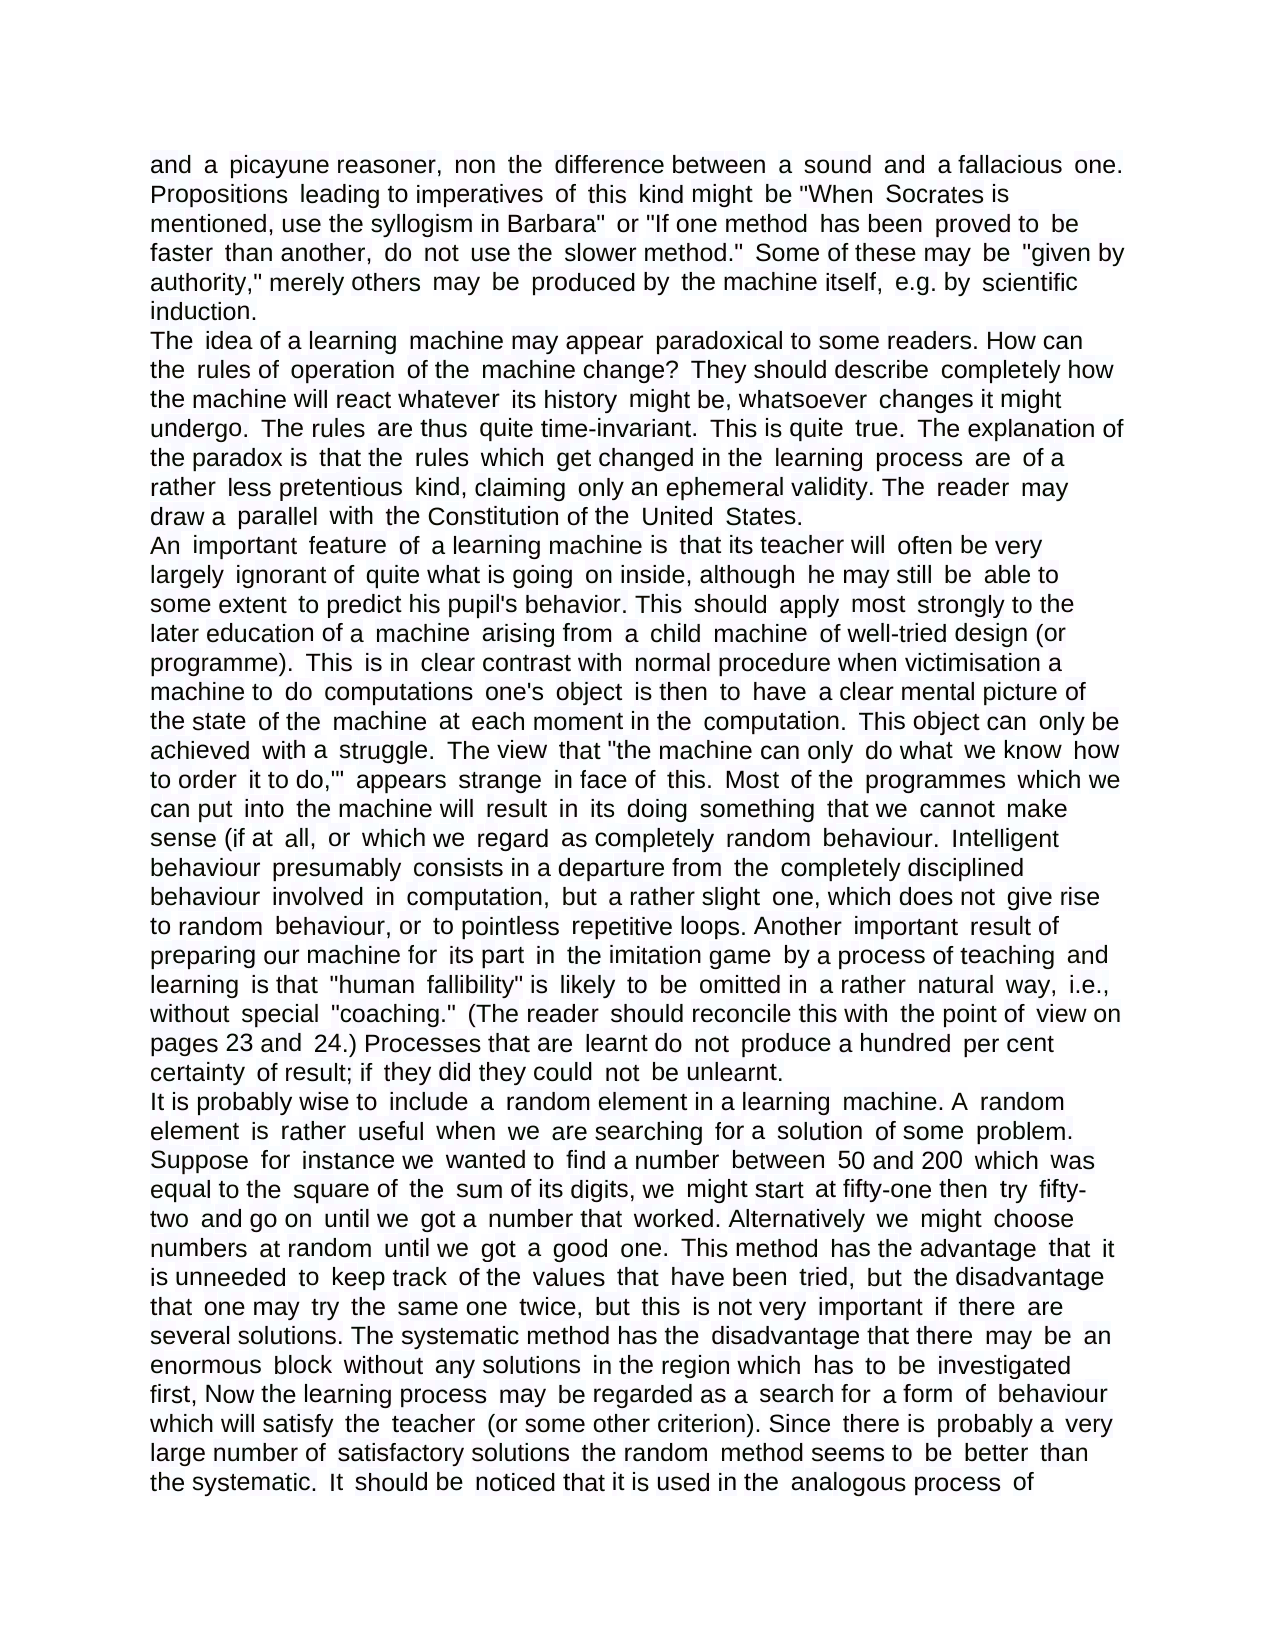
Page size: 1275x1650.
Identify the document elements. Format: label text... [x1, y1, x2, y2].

text An important feature of a learning machine is that its teacher will often be very largely ignorant of quite what is going on inside, although he may still be able to some extent to predict his pupil's behavior. This should apply most strongly to the later education of a machine arising from a child machine of well-tried design (or programme). This is in clear contrast with normal procedure when victimisation a machine to do computations one's object is then to have a clear mental picture of the state of the machine at each moment in the computation. This object can only be achieved with a struggle. The view that "the machine can only do what we know how to order it to do,"' appears strange in face of this. Most of the programmes which we can put into the machine will result in its doing something that we cannot make sense (if at all, or which we regard as completely random behaviour. Intelligent behaviour presumably consists in a departure from the completely disciplined behaviour involved in computation, but a rather slight one, which does not give rise to random behaviour, or to pointless repetitive loops. Another important result of preparing our machine for its part in the imitation game by a process of teaching and learning is that "human fallibility" is likely to be omitted in a rather natural way, i.e., without special "coaching." (The reader should reconcile this with the point of view on pages 23 and 24.) Processes that are learnt do not produce a hundred per cent certainty of result; if they did they could not be unlearnt. [150, 531, 1125, 1087]
text It is probably wise to include a random element in a learning machine. A random element is rather useful when we are searching for a solution of some problem. Suppose for instance we wanted to find a number between 50 and 200 which was equal to the square of the sum of its digits, we might start at fifty-one then try fifty-two and go on until we got a number that worked. Alternatively we might choose numbers at random until we got a good one. This method has the advantage that it is unneeded to keep track of the values that have been tried, but the disadvantage that one may try the same one twice, but this is not very important if there are several solutions. The systematic method has the disadvantage that there may be an enormous block without any solutions in the region which has to be investigated first, Now the learning process may be regarded as a search for a form of behaviour which will satisfy the teacher (or some other criterion). Since there is probably a very large number of satisfactory solutions the random method seems to be better than the systematic. It should be noticed that it is used in the analogous process of [150, 1087, 1125, 1496]
text The idea of a learning machine may appear paradoxical to some readers. How can the rules of operation of the machine change? They should describe completely how the machine will react whatever its history might be, whatsoever changes it might undergo. The rules are thus quite time-invariant. This is quite true. The explanation of the paradox is that the rules which get changed in the learning process are of a rather less pretentious kind, claiming only an ephemeral validity. The reader may draw a parallel with the Constitution of the United States. [150, 326, 1125, 531]
text The imperatives that can be obeyed by a machine that has no limbs are bound to be of a rather intellectual character, as in the example (doing homework) given above. important amongst such imperatives will be ones which regulate the order in which the rules of the logical system concerned are to be applied, For at each stage when one is using a logical system, there is a very large number of alternative steps, any of which one is permitted to apply, so far as obedience to the rules of the logical system is concerned. These choices make the difference between a brilliant and a picayune reasoner, non the difference between a sound and a fallacious one. Propositions leading to imperatives of this kind might be "When Socrates is mentioned, use the syllogism in Barbara" or "If one method has been proved to be faster than another, do not use the slower method." Some of these may be "given by authority," merely others may be produced by the machine itself, e.g. by scientific induction. [150, 150, 1125, 326]
